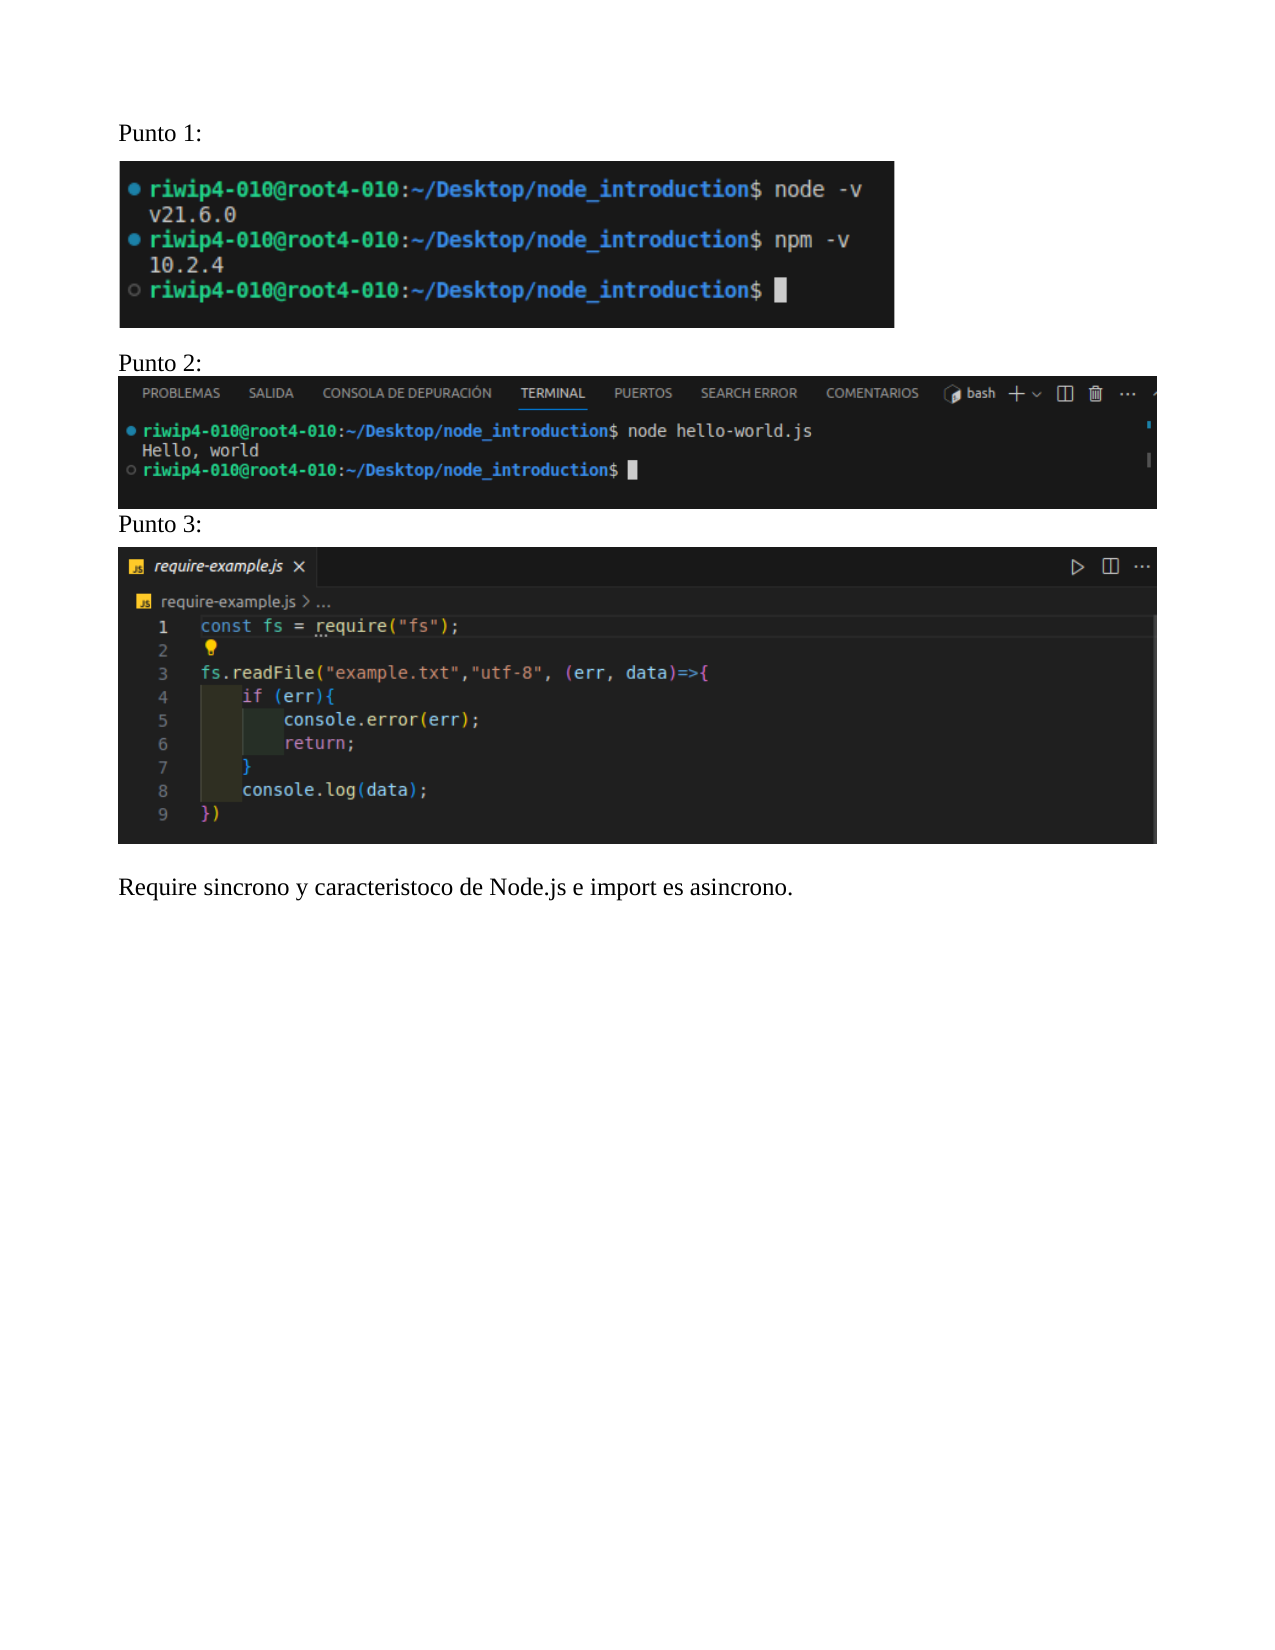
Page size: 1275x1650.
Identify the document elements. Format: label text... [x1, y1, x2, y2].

picture [118, 376, 1157, 509]
picture [118, 547, 1157, 844]
picture [119, 161, 895, 328]
text Punto 3: [118, 509, 1157, 538]
text Require sincrono y caracteristoco de Node.js e import es asincrono. [118, 872, 1157, 901]
text Punto 2: [118, 348, 1157, 376]
text Punto 1: [118, 118, 1157, 147]
